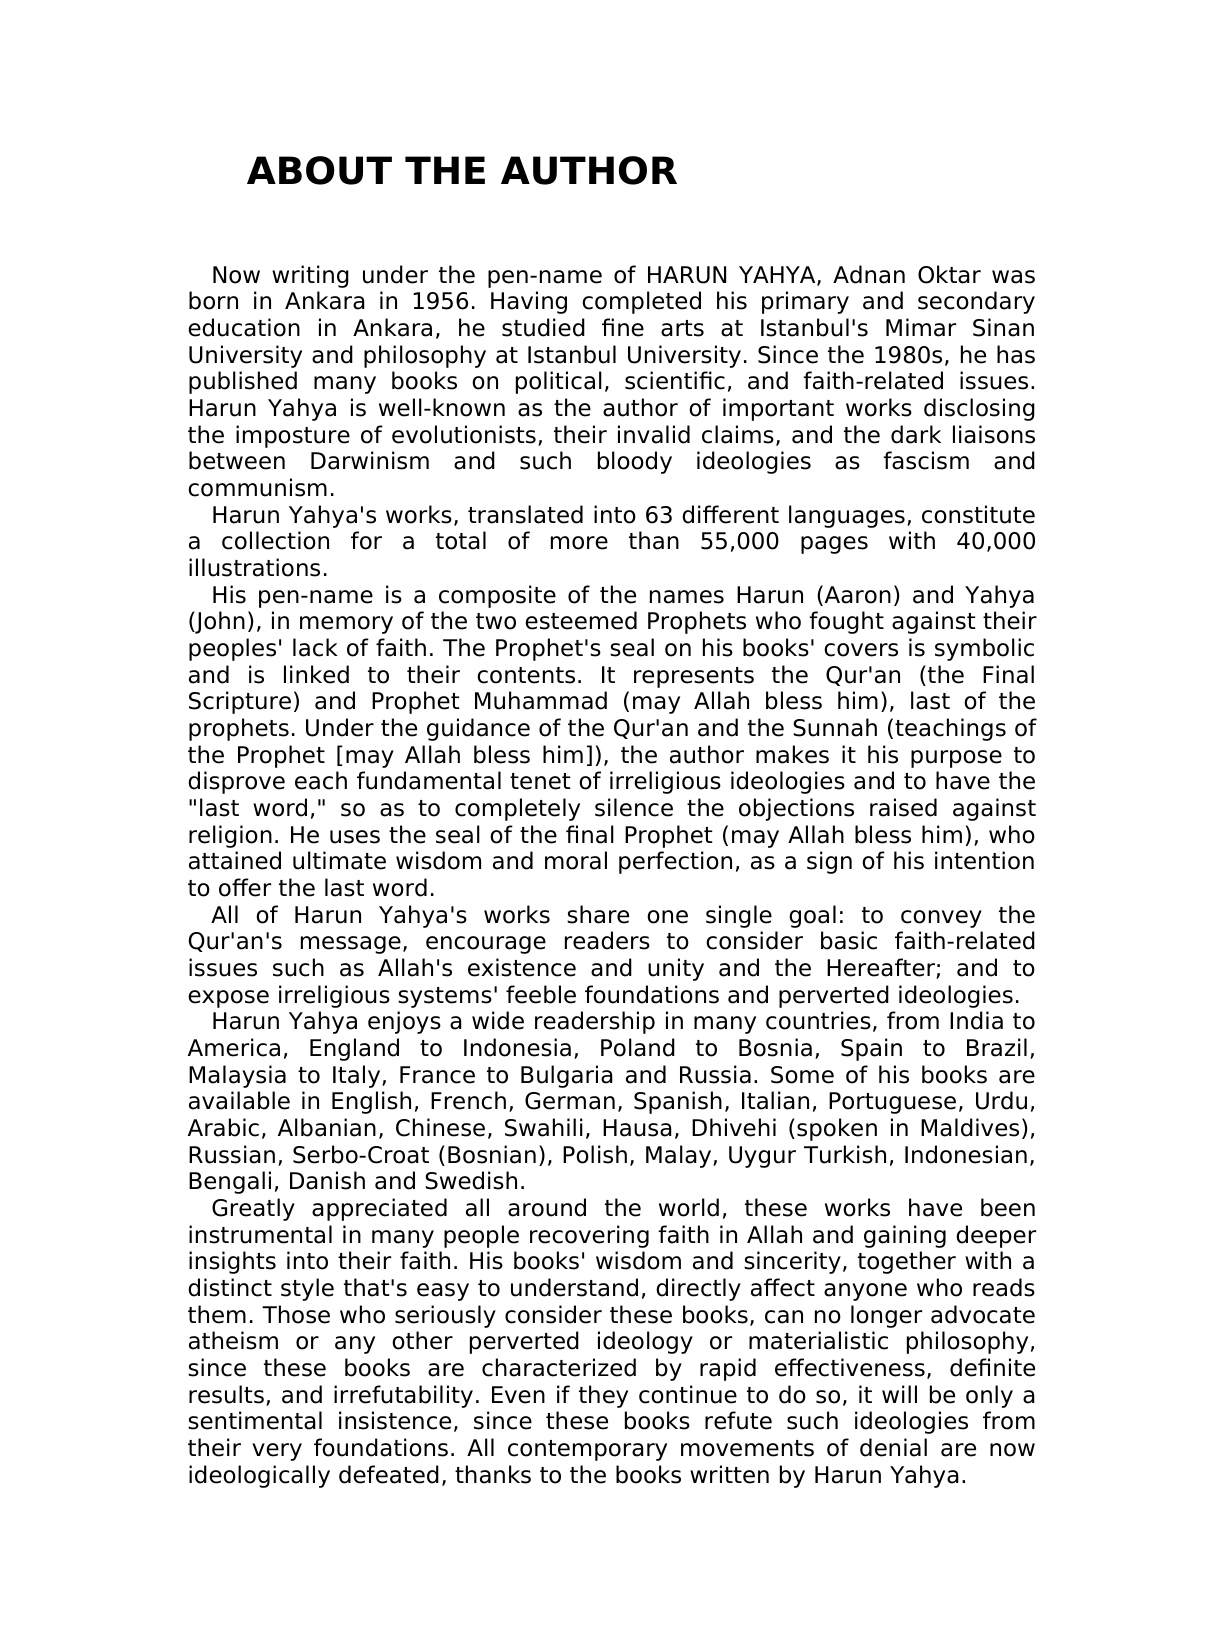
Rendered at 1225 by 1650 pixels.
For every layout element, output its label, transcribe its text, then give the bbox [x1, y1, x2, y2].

text Harun Yahya enjoys a wide readership in many countries, from India to America, England to Indonesia, Poland to Bosnia, Spain to Brazil, Malaysia to Italy, France to Bulgaria and Russia. Some of his books are available in English, French, German, Spanish, Italian, Portuguese, Urdu, Arabic, Albanian, Chinese, Swahili, Hausa, Dhivehi (spoken in Maldives), Russian, Serbo-Croat (Bosnian), Polish, Malay, Uygur Turkish, Indonesian, Bengali, Danish and Swedish. [187, 1008, 1037, 1195]
text All of Harun Yahya's works share one single goal: to convey the Qur'an's message, encourage readers to consider basic faith-related issues such as Allah's existence and unity and the Hereafter; and to expose irreligious systems' feeble foundations and perverted ideologies. [187, 902, 1037, 1008]
text Harun Yahya's works, translated into 63 different languages, constitute a collection for a total of more than 55,000 pages with 40,000 illustrations. [187, 502, 1037, 582]
text ABOUT THE AUTHOR [187, 150, 1020, 194]
text Now writing under the pen-name of HARUN YAHYA, Adnan Oktar was born in Ankara in 1956. Having completed his primary and secondary education in Ankara, he studied fine arts at Istanbul's Mimar Sinan University and philosophy at Istanbul University. Since the 1980s, he has published many books on political, scientific, and faith-related issues. Harun Yahya is well-known as the author of important works disclosing the imposture of evolutionists, their invalid claims, and the dark liaisons between Darwinism and such bloody ideologies as fascism and communism. [187, 262, 1037, 502]
text Greatly appreciated all around the world, these works have been instrumental in many people recovering faith in Allah and gaining deeper insights into their faith. His books' wisdom and sincerity, together with a distinct style that's easy to understand, directly affect anyone who reads them. Those who seriously consider these books, can no longer advocate atheism or any other perverted ideology or materialistic philosophy, since these books are characterized by rapid effectiveness, definite results, and irrefutability. Even if they continue to do so, it will be only a sentimental insistence, since these books refute such ideologies from their very foundations. All contemporary movements of denial are now ideologically defeated, thanks to the books written by Harun Yahya. [187, 1195, 1037, 1488]
text His pen-name is a composite of the names Harun (Aaron) and Yahya (John), in memory of the two esteemed Prophets who fought against their peoples' lack of faith. The Prophet's seal on his books' covers is symbolic and is linked to their contents. It represents the Qur'an (the Final Scripture) and Prophet Muhammad (may Allah bless him), last of the prophets. Under the guidance of the Qur'an and the Sunnah (teachings of the Prophet [may Allah bless him]), the author makes it his purpose to disprove each fundamental tenet of irreligious ideologies and to have the "last word," so as to completely silence the objections raised against religion. He uses the seal of the final Prophet (may Allah bless him), who attained ultimate wisdom and moral perfection, as a sign of his intention to offer the last word. [187, 582, 1037, 902]
